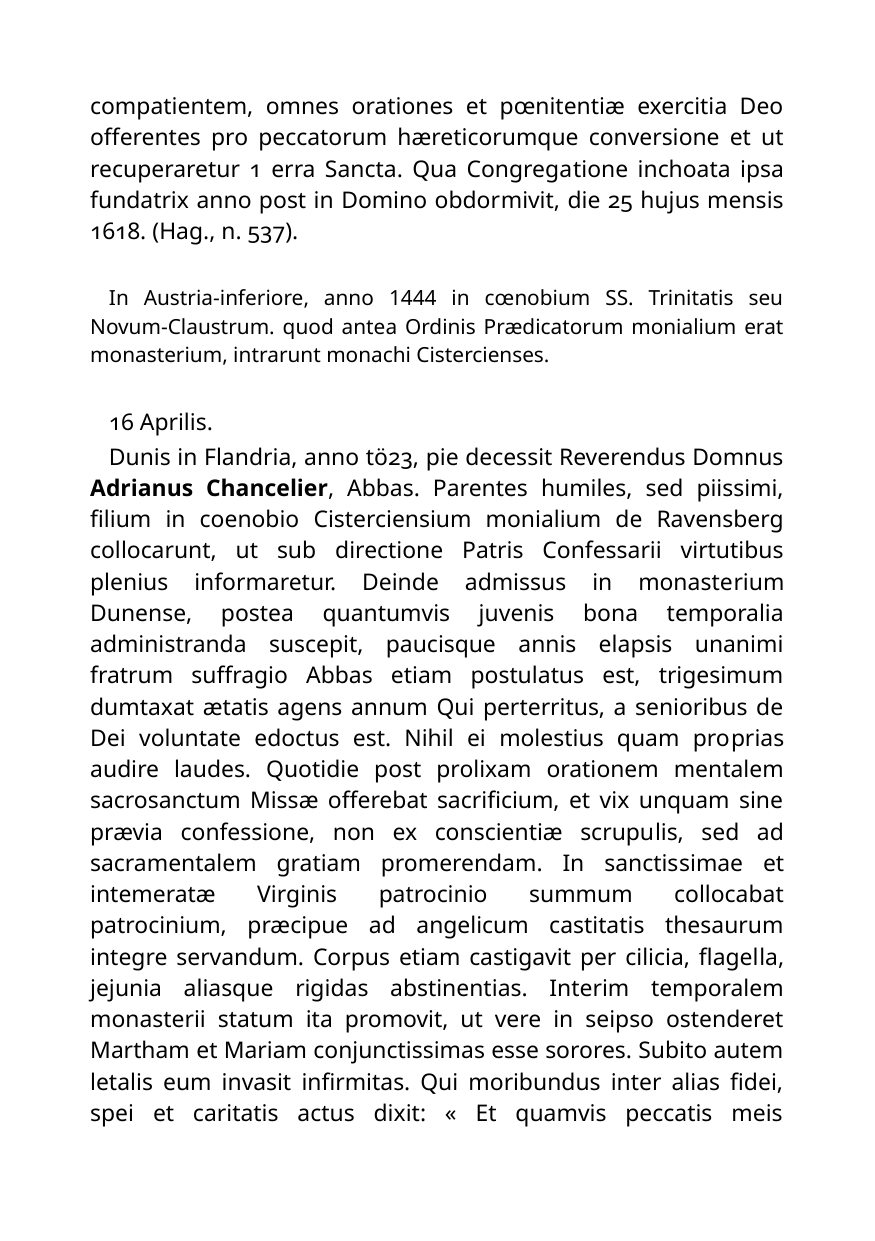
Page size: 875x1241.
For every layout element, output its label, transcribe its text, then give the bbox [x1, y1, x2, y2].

text 16 Aprilis. [90, 406, 784, 437]
text In Austria-inferiore, anno 1444 in cœnobium SS. Trinitatis seu Novum-Claustrum. quod antea Ordinis Prædicatorum monialium erat monasterium, intrarunt monachi Cistercienses. [90, 283, 784, 369]
text Dunis in Flandria, anno tö23, pie decessit Reverendus Domnus Adrianus Chancelier, Abbas. Parentes humiles, sed piissimi, filium in coenobio Cisterciensium monialium de Ravensberg collocarunt, ut sub directione Patris Confessarii virtutibus plenius informaretur. Deinde admissus in monaste­rium Dunense, postea quantumvis juvenis bona temporalia administranda suscepit, paucisque annis elapsis unanimi fratrum suffragio Abbas etiam postulatus est, trigesimum dumtaxat ætatis agens annum Qui perterritus, a senioribus de Dei voluntate edoctus est. Nihil ei molestius quam pro­prias audire laudes. Quotidie post prolixam orationem mentalem sacrosanctum Missæ offerebat sacrificium, et vix unquam sine prævia confessione, non ex conscientiæ scrupu­lis, sed ad sacramentalem gratiam promerendam. In sanctis­simae et intemeratæ Virginis patrocinio summum collocabat patrocinium, præcipue ad angelicum castitatis thesaurum integre servandum. Corpus etiam castigavit per cilicia, flagel­la, jejunia aliasque rigidas abstinentias. Interim temporalem monasterii statum ita promovit, ut vere in seipso ostenderet Martham et Mariam conjunctissimas esse sorores. Subito autem letalis eum invasit infirmitas. Qui moribundus inter alias fidei, spei et caritatis actus dixit: « Et quamvis peccatis meis [90, 440, 784, 1128]
text compatientem, omnes orationes et pœnitentiæ exercitia Deo offerentes pro peccatorum hæreticorumque conversione et ut recuperaretur 1 erra Sancta. Qua Congrega­tione inchoata ipsa fundatrix anno post in Domino obdor­mivit, die 25 hujus mensis 1618. (Hag., n. 537). [90, 90, 784, 246]
